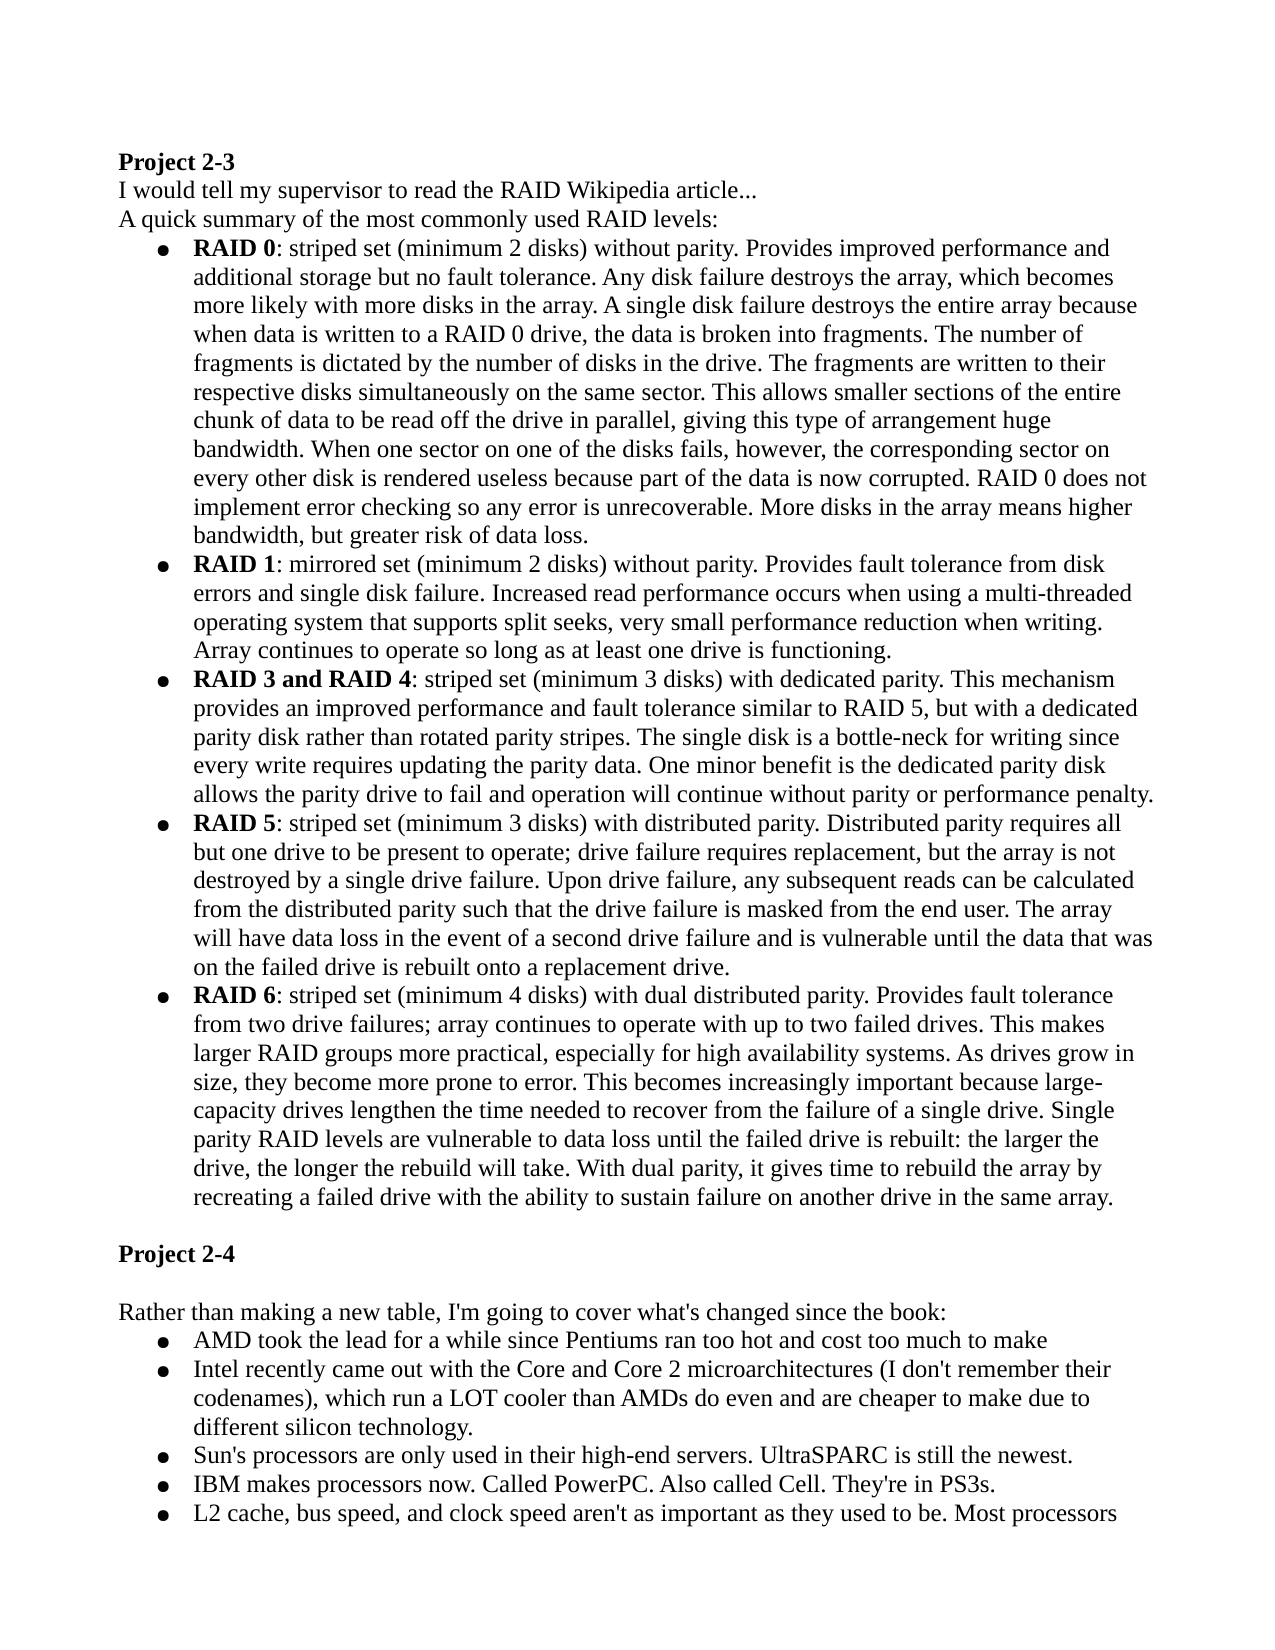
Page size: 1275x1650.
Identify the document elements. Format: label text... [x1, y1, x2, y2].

text I would tell my supervisor to read the RAID Wikipedia article... [118, 176, 1157, 204]
list RAID 5: striped set (minimum 3 disks) with distributed parity. Distributed parity requires all but one drive to be present to operate; drive failure requires replacement, but the array is not destroyed by a single drive failure. Upon drive failure, any subsequent reads can be calculated from the distributed parity such that the drive failure is masked from the end user. The array will have data loss in the event of a second drive failure and is vulnerable until the data that was on the failed drive is rebuilt onto a replacement drive. [156, 808, 1157, 981]
text A quick summary of the most commonly used RAID levels: [118, 204, 1157, 233]
text Rather than making a new table, I'm going to cover what's changed since the book: [118, 1297, 1157, 1326]
list RAID 1: mirrored set (minimum 2 disks) without parity. Provides fault tolerance from disk errors and single disk failure. Increased read performance occurs when using a multi-threaded operating system that supports split seeks, very small performance reduction when writing. Array continues to operate so long as at least one drive is functioning. [156, 549, 1157, 664]
list Sun's processors are only used in their high-end servers. UltraSPARC is still the newest. [156, 1441, 1157, 1469]
list L2 cache, bus speed, and clock speed aren't as important as they used to be. Most processors [156, 1498, 1157, 1527]
list RAID 6: striped set (minimum 4 disks) with dual distributed parity. Provides fault tolerance from two drive failures; array continues to operate with up to two failed drives. This makes larger RAID groups more practical, especially for high availability systems. As drives grow in size, they become more prone to error. This becomes increasingly important because large-capacity drives lengthen the time needed to recover from the failure of a single drive. Single parity RAID levels are vulnerable to data loss until the failed drive is rebuilt: the larger the drive, the longer the rebuild will take. With dual parity, it gives time to rebuild the array by recreating a failed drive with the ability to sustain failure on another drive in the same array. [156, 981, 1157, 1211]
list IBM makes processors now. Called PowerPC. Also called Cell. They're in PS3s. [156, 1469, 1157, 1498]
list RAID 3 and RAID 4: striped set (minimum 3 disks) with dedicated parity. This mechanism provides an improved performance and fault tolerance similar to RAID 5, but with a dedicated parity disk rather than rotated parity stripes. The single disk is a bottle-neck for writing since every write requires updating the parity data. One minor benefit is the dedicated parity disk allows the parity drive to fail and operation will continue without parity or performance penalty. [156, 664, 1157, 808]
text Project 2-3 [118, 147, 1157, 176]
list RAID 0: striped set (minimum 2 disks) without parity. Provides improved performance and additional storage but no fault tolerance. Any disk failure destroys the array, which becomes more likely with more disks in the array. A single disk failure destroys the entire array because when data is written to a RAID 0 drive, the data is broken into fragments. The number of fragments is dictated by the number of disks in the drive. The fragments are written to their respective disks simultaneously on the same sector. This allows smaller sections of the entire chunk of data to be read off the drive in parallel, giving this type of arrangement huge bandwidth. When one sector on one of the disks fails, however, the corresponding sector on every other disk is rendered useless because part of the data is now corrupted. RAID 0 does not implement error checking so any error is unrecoverable. More disks in the array means higher bandwidth, but greater risk of data loss. [156, 233, 1157, 549]
list Intel recently came out with the Core and Core 2 microarchitectures (I don't remember their codenames), which run a LOT cooler than AMDs do even and are cheaper to make due to different silicon technology. [156, 1354, 1157, 1441]
list AMD took the lead for a while since Pentiums ran too hot and cost too much to make [156, 1326, 1157, 1354]
text Project 2-4 [118, 1239, 1157, 1268]
